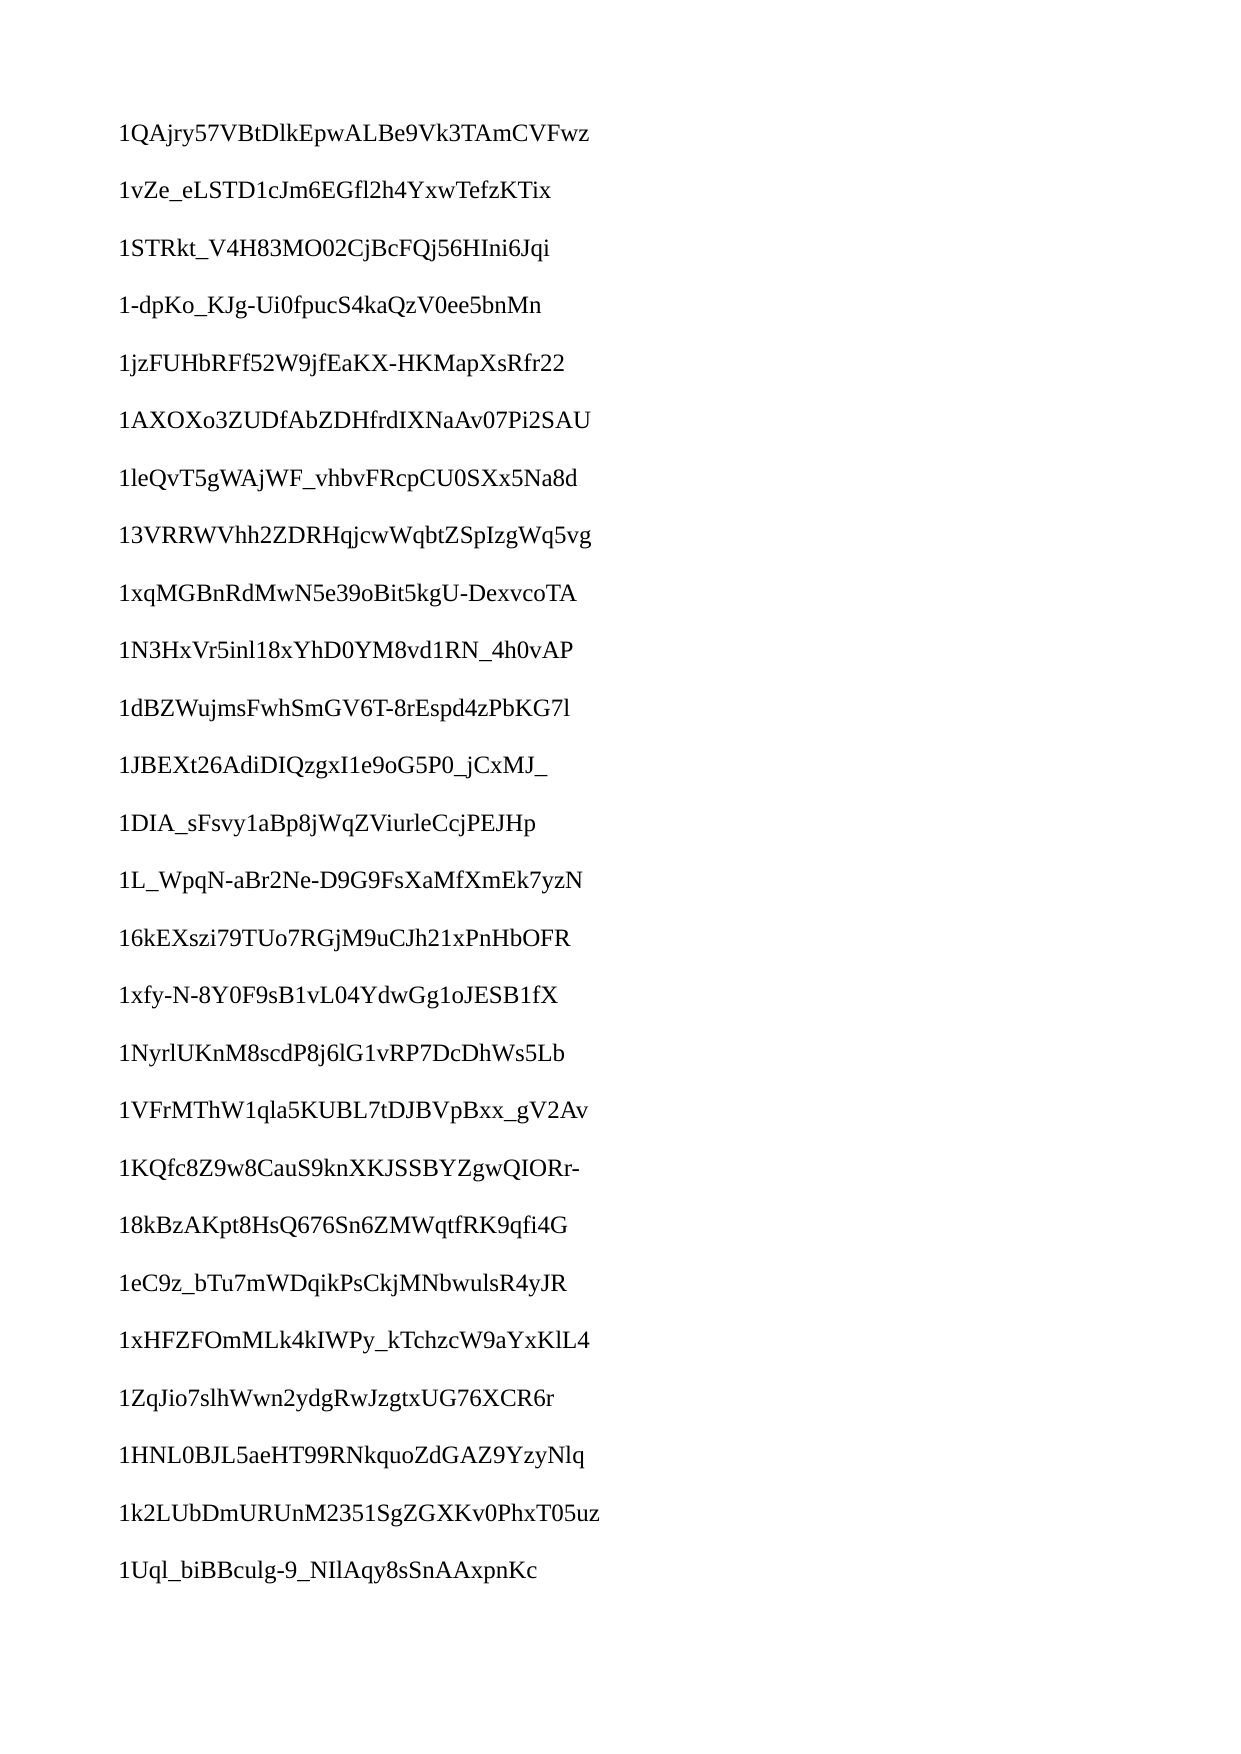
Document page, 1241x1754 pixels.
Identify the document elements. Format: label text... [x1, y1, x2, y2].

text 1ZqJio7slhWwn2ydgRwJzgtxUG76XCR6r [118, 1383, 1122, 1412]
text 1dBZWujmsFwhSmGV6T-8rEspd4zPbKG7l [118, 693, 1122, 722]
text 1Uql_biBBculg-9_NIlAqy8sSnAAxpnKc [118, 1556, 1122, 1584]
text 1xfy-N-8Y0F9sB1vL04YdwGg1oJESB1fX [118, 981, 1122, 1009]
text 1L_WpqN-aBr2Ne-D9G9FsXaMfXmEk7yzN [118, 866, 1122, 894]
text 1VFrMThW1qla5KUBL7tDJBVpBxx_gV2Av [118, 1096, 1122, 1124]
text 16kEXszi79TUo7RGjM9uCJh21xPnHbOFR [118, 923, 1122, 952]
text 1k2LUbDmURUnM2351SgZGXKv0PhxT05uz [118, 1498, 1122, 1527]
text 13VRRWVhh2ZDRHqjcwWqbtZSpIzgWq5vg [118, 521, 1122, 549]
text 1STRkt_V4H83MO02CjBcFQj56HIni6Jqi [118, 233, 1122, 262]
text 1HNL0BJL5aeHT99RNkquoZdGAZ9YzyNlq [118, 1441, 1122, 1469]
text 18kBzAKpt8HsQ676Sn6ZMWqtfRK9qfi4G [118, 1211, 1122, 1239]
text 1eC9z_bTu7mWDqikPsCkjMNbwulsR4yJR [118, 1268, 1122, 1297]
text 1JBEXt26AdiDIQzgxI1e9oG5P0_jCxMJ_ [118, 751, 1122, 779]
text 1xHFZFOmMLk4kIWPy_kTchzcW9aYxKlL4 [118, 1326, 1122, 1354]
text 1DIA_sFsvy1aBp8jWqZViurleCcjPEJHp [118, 808, 1122, 837]
text 1xqMGBnRdMwN5e39oBit5kgU-DexvcoTA [118, 578, 1122, 607]
text 1-dpKo_KJg-Ui0fpucS4kaQzV0ee5bnMn [118, 291, 1122, 319]
text 1QAjry57VBtDlkEpwALBe9Vk3TAmCVFwz [118, 118, 1122, 147]
text 1NyrlUKnM8scdP8j6lG1vRP7DcDhWs5Lb [118, 1038, 1122, 1067]
text 1KQfc8Z9w8CauS9knXKJSSBYZgwQIORr- [118, 1153, 1122, 1182]
text 1AXOXo3ZUDfAbZDHfrdIXNaAv07Pi2SAU [118, 406, 1122, 434]
text 1jzFUHbRFf52W9jfEaKX-HKMapXsRfr22 [118, 348, 1122, 377]
text 1vZe_eLSTD1cJm6EGfl2h4YxwTefzKTix [118, 176, 1122, 204]
text 1leQvT5gWAjWF_vhbvFRcpCU0SXx5Na8d [118, 463, 1122, 492]
text 1N3HxVr5inl18xYhD0YM8vd1RN_4h0vAP [118, 636, 1122, 664]
